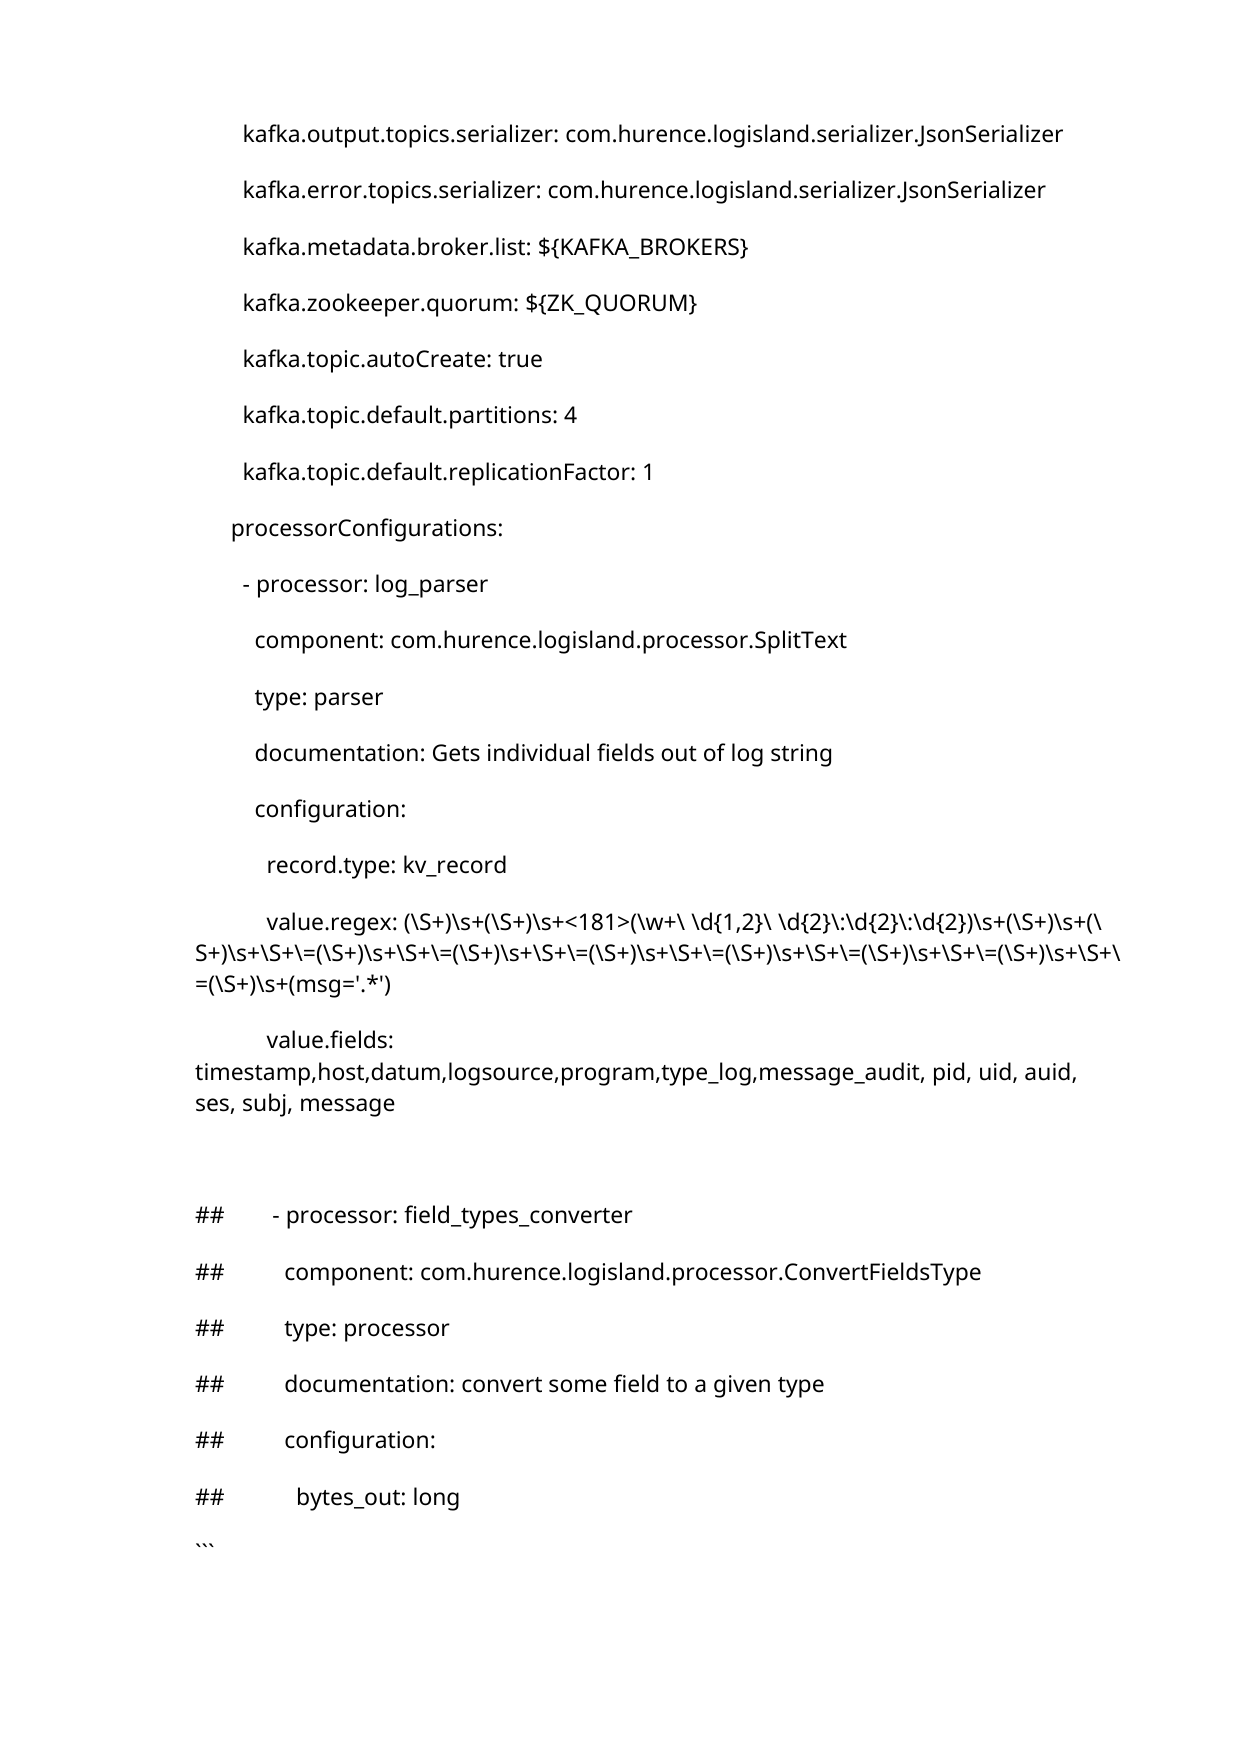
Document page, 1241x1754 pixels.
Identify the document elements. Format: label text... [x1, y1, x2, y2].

text value.fields: timestamp,host,datum,logsource,program,type_log,message_audit, pid, uid, auid, ses, subj, message [195, 1024, 1122, 1118]
text ## bytes_out: long [195, 1481, 1122, 1512]
text - processor: log_parser [195, 568, 1122, 599]
text ``` [195, 1537, 1122, 1568]
text value.regex: (\S+)\s+(\S+)\s+<181>(\w+\ \d{1,2}\ \d{2}\:\d{2}\:\d{2})\s+(\S+)\s+(\S+)\s+\S+\=(\S+)\s+\S+\=(\S+)\s+\S+\=(\S+)\s+\S+\=(\S+)\s+\S+\=(\S+)\s+\S+\=(\S+)\s+\S+\=(\S+)\s+(msg='.*') [195, 906, 1122, 999]
text processorConfigurations: [195, 512, 1122, 543]
text ## type: processor [195, 1312, 1122, 1343]
text kafka.zookeeper.quorum: ${ZK_QUORUM} [195, 287, 1122, 318]
text type: parser [195, 681, 1122, 712]
text kafka.error.topics.serializer: com.hurence.logisland.serializer.JsonSerializer [195, 174, 1122, 206]
text ## documentation: convert some field to a given type [195, 1368, 1122, 1399]
text ## component: com.hurence.logisland.processor.ConvertFieldsType [195, 1256, 1122, 1287]
text configuration: [195, 793, 1122, 824]
text ## configuration: [195, 1424, 1122, 1456]
text record.type: kv_record [195, 849, 1122, 881]
text documentation: Gets individual fields out of log string [195, 737, 1122, 768]
text ## - processor: field_types_converter [195, 1199, 1122, 1231]
text component: com.hurence.logisland.processor.SplitText [195, 624, 1122, 656]
text kafka.output.topics.serializer: com.hurence.logisland.serializer.JsonSerializer [195, 118, 1122, 149]
text kafka.topic.default.partitions: 4 [195, 399, 1122, 431]
text kafka.topic.autoCreate: true [195, 343, 1122, 374]
text kafka.topic.default.replicationFactor: 1 [195, 456, 1122, 487]
text kafka.metadata.broker.list: ${KAFKA_BROKERS} [195, 231, 1122, 262]
